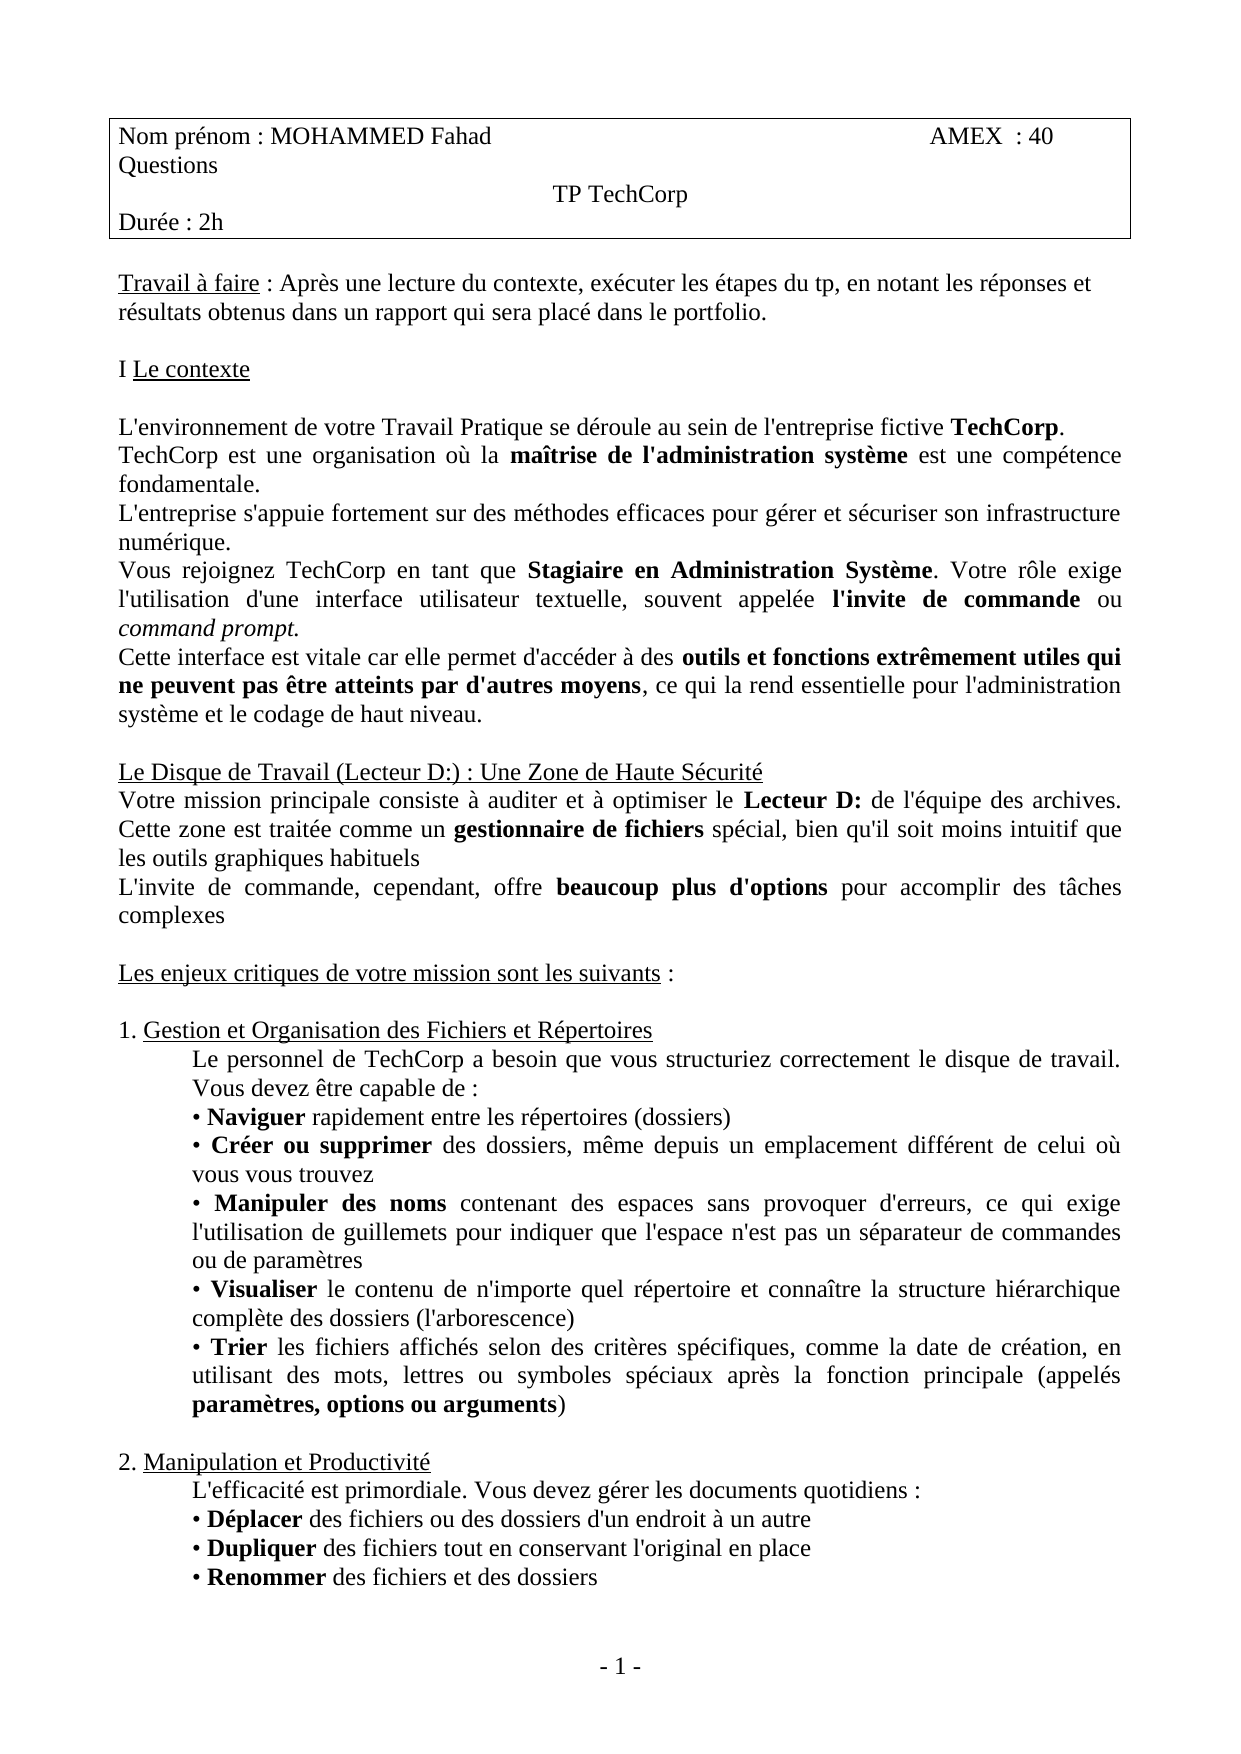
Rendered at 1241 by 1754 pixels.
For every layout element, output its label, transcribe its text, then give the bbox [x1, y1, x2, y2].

text • Renommer des fichiers et des dossiers [192, 1562, 1122, 1591]
text Nom prénom : MOHAMMED Fahad AMEX : 40 Questions [110, 119, 1130, 179]
text • Manipuler des noms contenant des espaces sans provoquer d'erreurs, ce qui exige l'utilisation de guillemets pour indiquer que l'espace n'est pas un séparateur de commandes ou de paramètres [192, 1188, 1122, 1274]
text Le personnel de TechCorp a besoin que vous structuriez correctement le disque de travail. Vous devez être capable de : [192, 1044, 1122, 1102]
text I Le contexte [118, 354, 1122, 383]
text • Naviguer rapidement entre les répertoires (dossiers) [192, 1102, 1122, 1131]
text Le Disque de Travail (Lecteur D:) : Une Zone de Haute Sécurité [118, 757, 1122, 786]
text 2. Manipulation et Productivité [118, 1447, 1122, 1476]
text Les enjeux critiques de votre mission sont les suivants : [118, 958, 1122, 987]
text • Trier les fichiers affichés selon des critères spécifiques, comme la date de création, en utilisant des mots, lettres ou symboles spéciaux après la fonction principale (appelés paramètres, options ou arguments) [192, 1332, 1122, 1418]
text TechCorp est une organisation où la maîtrise de l'administration système est une compétence fondamentale. [118, 441, 1122, 498]
text • Visualiser le contenu de n'importe quel répertoire et connaître la structure hiérarchique complète des dossiers (l'arborescence) [192, 1274, 1122, 1332]
text • Créer ou supprimer des dossiers, même depuis un emplacement différent de celui où vous vous trouvez [192, 1131, 1122, 1188]
text 1. Gestion et Organisation des Fichiers et Répertoires [118, 1016, 1122, 1044]
text Cette interface est vitale car elle permet d'accéder à des outils et fonctions extrêmement utiles qui ne peuvent pas être atteints par d'autres moyens, ce qui la rend essentielle pour l'administration système et le codage de haut niveau. [118, 642, 1122, 728]
text L'environnement de votre Travail Pratique se déroule au sein de l'entreprise fictive TechCorp. [118, 412, 1122, 441]
text L'efficacité est primordiale. Vous devez gérer les documents quotidiens : [192, 1476, 1122, 1504]
text L'entreprise s'appuie fortement sur des méthodes efficaces pour gérer et sécuriser son infrastructure numérique. [118, 498, 1122, 556]
text Votre mission principale consiste à auditer et à optimiser le Lecteur D: de l'équipe des archives. Cette zone est traitée comme un gestionnaire de fichiers spécial, bien qu'il soit moins intuitif que les outils graphiques habituels [118, 786, 1122, 872]
text Vous rejoignez TechCorp en tant que Stagiaire en Administration Système. Votre rôle exige l'utilisation d'une interface utilisateur textuelle, souvent appelée l'invite de commande ou command prompt. [118, 556, 1122, 642]
text Durée : 2h [110, 204, 1130, 238]
text • Déplacer des fichiers ou des dossiers d'un endroit à un autre [192, 1504, 1122, 1533]
text L'invite de commande, cependant, offre beaucoup plus d'options pour accomplir des tâches complexes [118, 872, 1122, 929]
text TP TechCorp [118, 179, 1122, 204]
text • Dupliquer des fichiers tout en conservant l'original en place [192, 1533, 1122, 1562]
text Travail à faire : Après une lecture du contexte, exécuter les étapes du tp, en notant les réponses et résultats obtenus dans un rapport qui sera placé dans le portfolio. [118, 268, 1122, 326]
